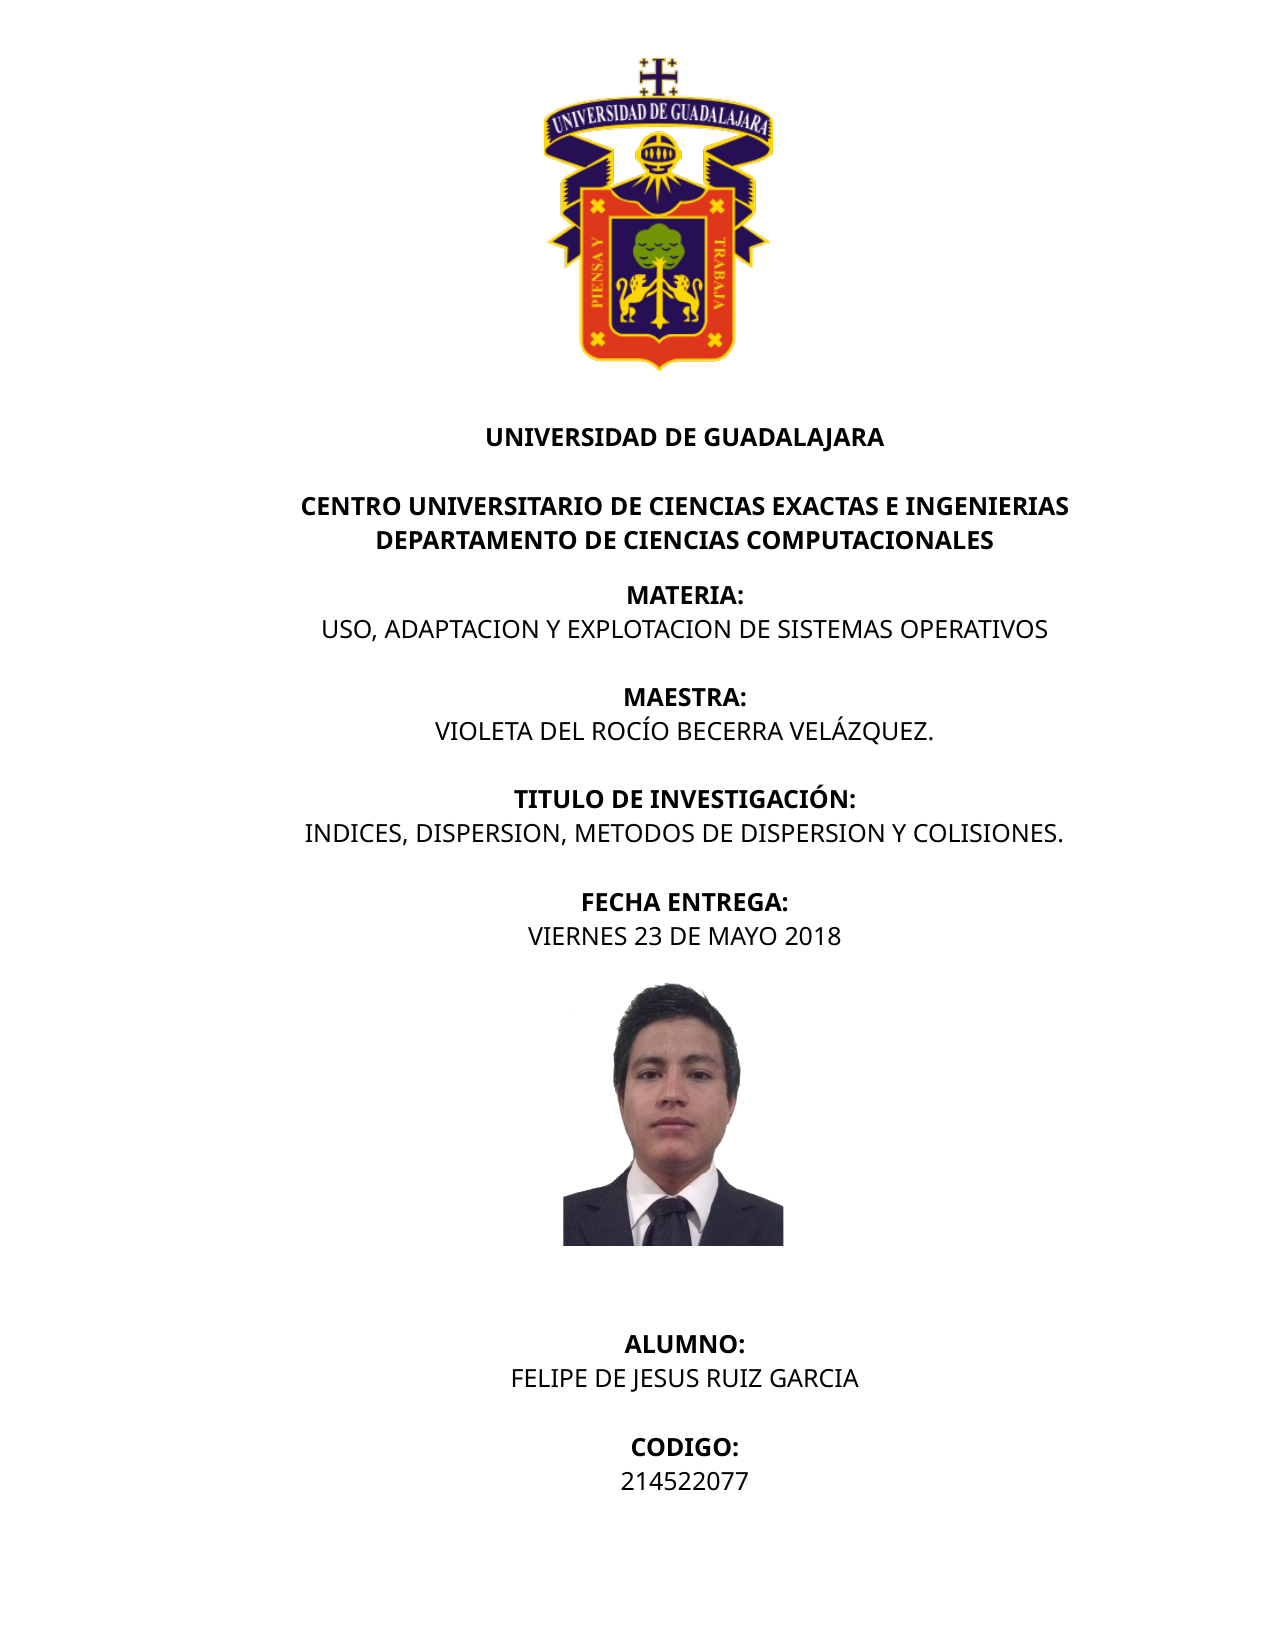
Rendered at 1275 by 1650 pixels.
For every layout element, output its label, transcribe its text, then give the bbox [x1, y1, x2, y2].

text 214522077 [177, 1463, 1157, 1497]
picture [563, 955, 784, 1246]
text CODIGO: [177, 1429, 1157, 1463]
text TITULO DE INVESTIGACIÓN: [177, 782, 1157, 816]
text VIOLETA DEL ROCÍO BECERRA VELÁZQUEZ. [177, 714, 1157, 748]
text ALUMNO: [177, 1327, 1157, 1361]
text FELIPE DE JESUS RUIZ GARCIA [177, 1361, 1157, 1395]
text MAESTRA: [177, 680, 1157, 714]
text CENTRO UNIVERSITARIO DE CIENCIAS EXACTAS E INGENIERIAS [177, 488, 1157, 522]
picture [543, 58, 773, 371]
text USO, ADAPTACION Y EXPLOTACION DE SISTEMAS OPERATIVOS [177, 612, 1157, 646]
text FECHA ENTREGA: [177, 884, 1157, 918]
text VIERNES 23 DE MAYO 2018 [177, 918, 1157, 952]
text DEPARTAMENTO DE CIENCIAS COMPUTACIONALES [177, 522, 1157, 556]
text UNIVERSIDAD DE GUADALAJARA [177, 420, 1157, 454]
text MATERIA: [177, 578, 1157, 612]
text INDICES, DISPERSION, METODOS DE DISPERSION Y COLISIONES. [177, 816, 1157, 850]
